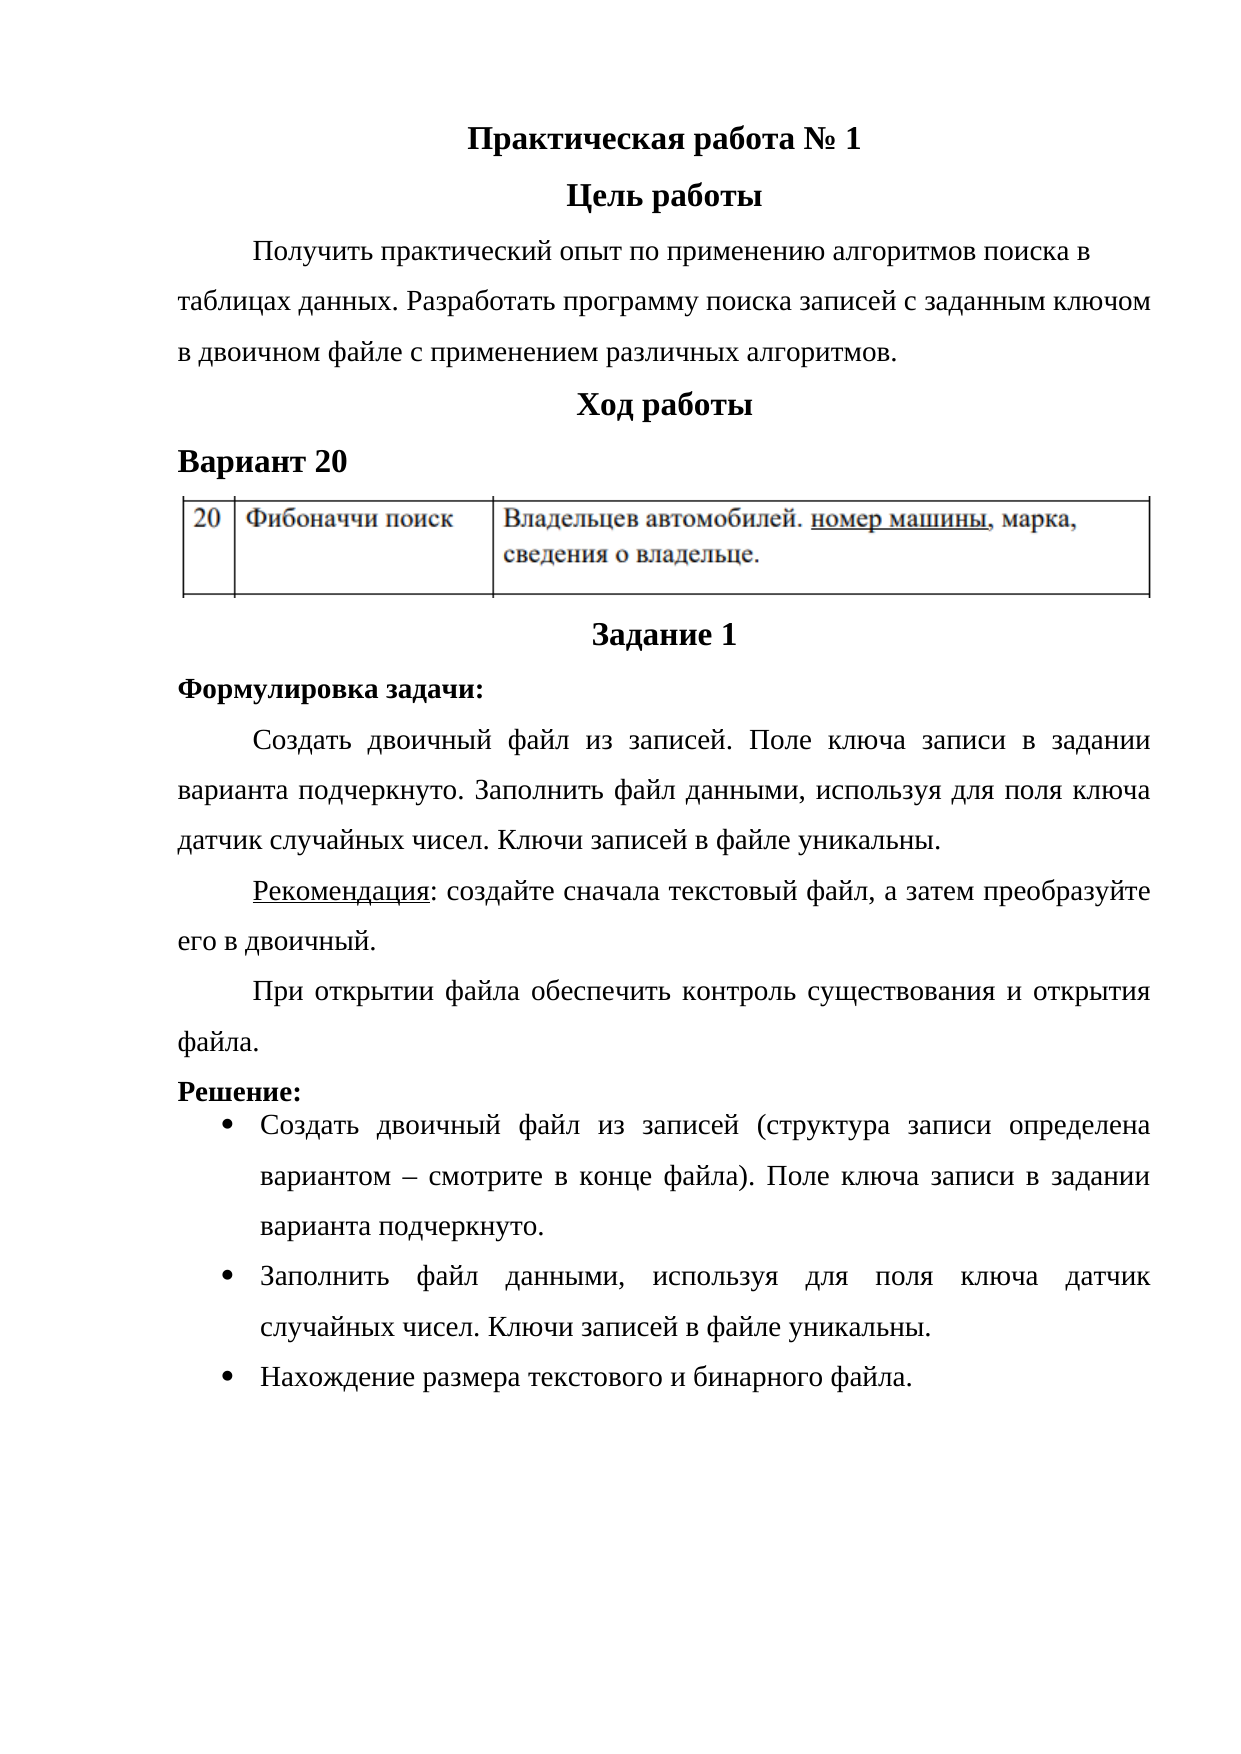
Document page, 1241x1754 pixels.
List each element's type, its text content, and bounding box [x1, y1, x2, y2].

text Рекомендация: создайте сначала текстовый файл, а затем преобразуйте его в двоичный. [177, 873, 1152, 957]
text Создать двоичный файл из записей. Поле ключа записи в задании варианта подчеркнуто. Заполнить файл данными, используя для поля ключа датчик случайных чисел. Ключи записей в файле уникальны. [177, 722, 1152, 856]
text Задание 1 [177, 614, 1152, 652]
list Нахождение размера текстового и бинарного файла. [222, 1359, 1152, 1393]
text Формулировка задачи: [177, 671, 1152, 705]
list Создать двоичный файл из записей (структура записи определена вариантом – смотрите в конце файла). Поле ключа записи в задании варианта подчеркнуто. [222, 1107, 1152, 1242]
text Получить практический опыт по применению алгоритмов поиска в [177, 233, 1152, 267]
picture [177, 496, 1152, 598]
text Ход работы [177, 384, 1152, 422]
text таблицах данных. Разработать программу поиска записей с заданным ключом в двоичном файле с применением различных алгоритмов. [177, 283, 1152, 367]
text Вариант 20 [177, 442, 1152, 496]
text Решение: [177, 1074, 1152, 1107]
text Цель работы [177, 176, 1152, 214]
list Заполнить файл данными, используя для поля ключа датчик случайных чисел. Ключи записей в файле уникальны. [222, 1258, 1152, 1342]
text Практическая работа № 1 [177, 118, 1152, 156]
text При открытии файла обеспечить контроль существования и открытия файла. [177, 973, 1152, 1057]
